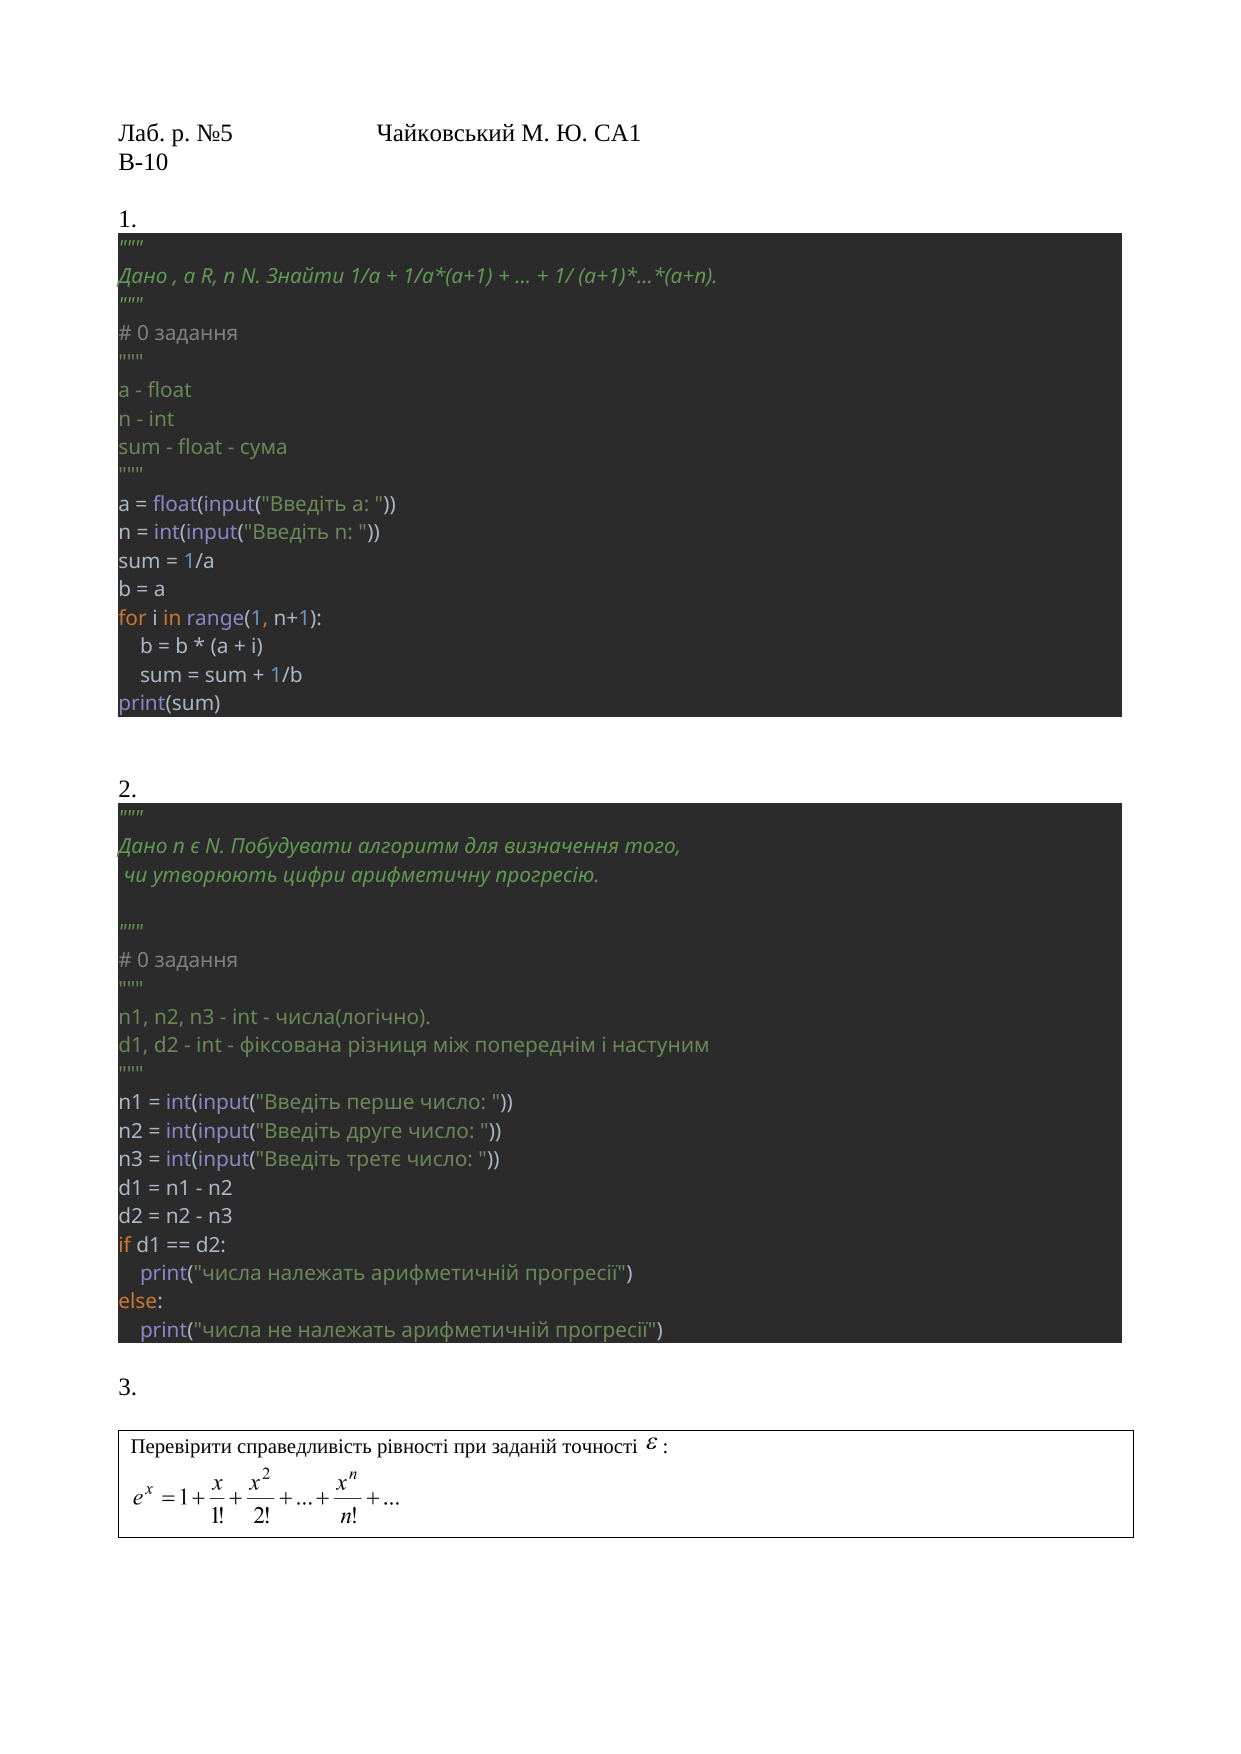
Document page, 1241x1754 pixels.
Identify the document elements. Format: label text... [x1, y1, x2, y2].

text Лаб. р. №5 Чайковський М. Ю. СА1 [118, 118, 1122, 147]
picture [643, 1433, 663, 1454]
text В-10 [118, 147, 1122, 176]
text 1. [118, 204, 1122, 233]
text 3. [118, 1372, 1122, 1401]
text """ Дано n є N. Побудувати алгоритм для визначення того, чи утворюють цифри арифметичну прогресію. """ # 0 задання """ n1, n2, n3 - int - числа(логічно). d1, d2 - int - фіксована різниця між попереднім і настуним """ n1 = int(input("Введіть перше число: ")) n2 = int(input("Введіть друге число: ")) n3 = int(input("Введіть третє число: ")) d1 = n1 - n2 d2 = n2 - n3 if d1 == d2: print("числа належать арифметичній прогресії") else: print("числа не належать арифметичній прогресії") [118, 803, 1122, 1343]
text """ Дано , a R, n N. Знайти 1/a + 1/a*(a+1) + ... + 1/ (a+1)*...*(a+n). """ # 0 задання """ a - float n - int sum - float - сума """ a = float(input("Введіть а: ")) n = int(input("Введіть n: ")) sum = 1/a b = a for i in range(1, n+1): b = b * (a + i) sum = sum + 1/b print(sum) [118, 233, 1122, 717]
text 2. [118, 774, 1122, 803]
picture [130, 1463, 402, 1528]
table_header Перевірити справедливість рівності при заданій точності : [119, 1431, 1133, 1537]
